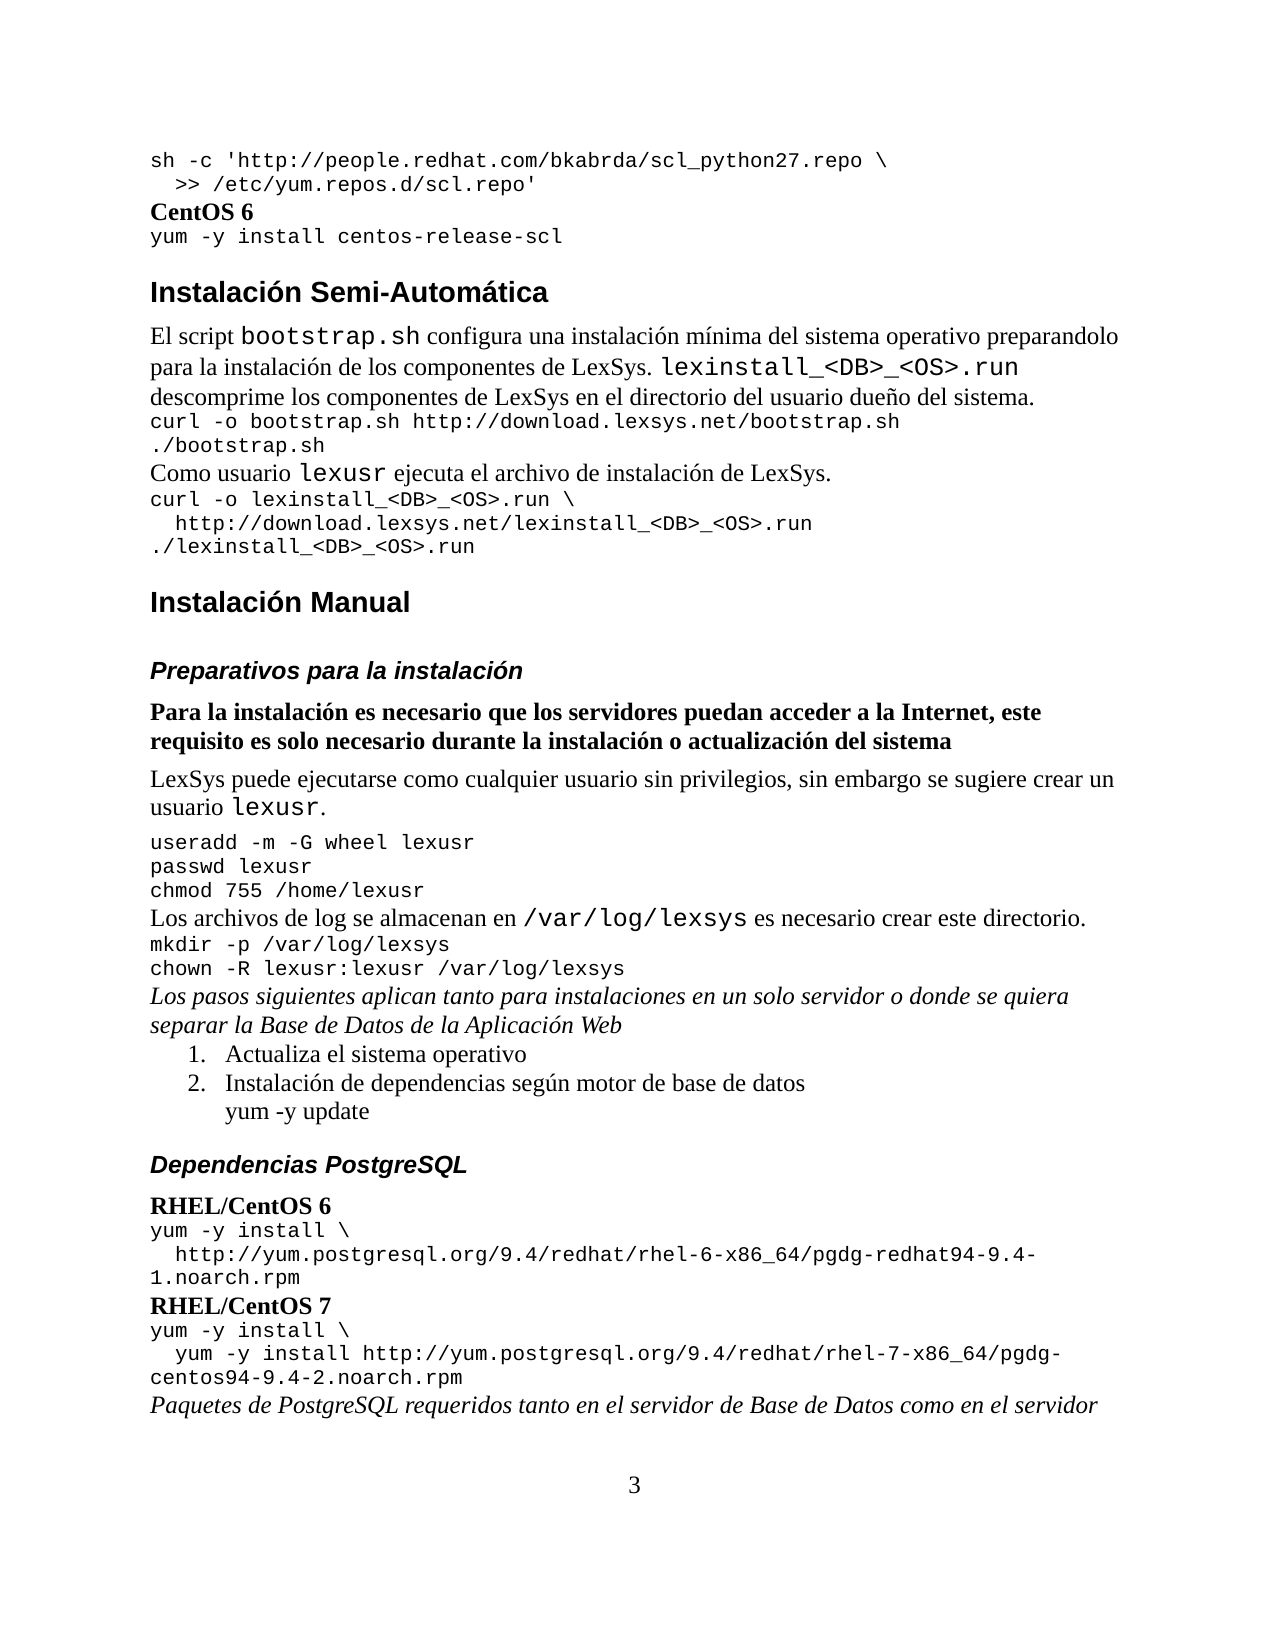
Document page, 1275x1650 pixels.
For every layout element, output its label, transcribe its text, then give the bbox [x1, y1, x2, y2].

text useradd -m -G wheel lexusr [150, 832, 1125, 856]
text yum -y install \ [150, 1319, 1125, 1343]
text LexSys puede ejecutarse como cualquier usuario sin privilegios, sin embargo se sugiere crear un usuario lexusr. [150, 764, 1125, 823]
text Paquetes de PostgreSQL requeridos tanto en el servidor de Base de Datos como en el servidor [150, 1391, 1125, 1419]
text http://yum.postgresql.org/9.4/redhat/rhel-6-x86_64/pgdg-redhat94-9.4-1.noarch.rpm [150, 1243, 1125, 1291]
text yum -y install http://yum.postgresql.org/9.4/redhat/rhel-7-x86_64/pgdg-centos94-9.4-2.noarch.rpm [150, 1343, 1125, 1391]
text yum -y install centos-release-scl [150, 226, 1125, 250]
text passwd lexusr [150, 856, 1125, 879]
list yum -y update [187, 1096, 1125, 1125]
text curl -o bootstrap.sh http://download.lexsys.net/bootstrap.sh [150, 411, 1125, 435]
text Como usuario lexusr ejecuta el archivo de instalación de LexSys. [150, 458, 1125, 489]
text curl -o lexinstall_<DB>_<OS>.run \ [150, 489, 1125, 513]
subtitle Preparativos para la instalación [150, 656, 1125, 685]
text ./lexinstall_<DB>_<OS>.run [150, 537, 1125, 560]
subtitle Instalación Semi-Automática [150, 275, 1125, 308]
text http://download.lexsys.net/lexinstall_<DB>_<OS>.run [150, 513, 1125, 537]
list Instalación de dependencias según motor de base de datos [187, 1068, 1125, 1096]
text yum -y install \ [150, 1220, 1125, 1243]
text RHEL/CentOS 6 [150, 1191, 1125, 1220]
list Actualiza el sistema operativo [187, 1039, 1125, 1068]
subtitle Instalación Manual [150, 585, 1125, 619]
text Los pasos siguientes aplican tanto para instalaciones en un solo servidor o donde se quiera separar la Base de Datos de la Aplicación Web [150, 981, 1125, 1039]
text >> /etc/yum.repos.d/scl.repo' [150, 174, 1125, 197]
text Para la instalación es necesario que los servidores puedan acceder a la Internet, este requisito es solo necesario durante la instalación o actualización del sistema [150, 697, 1125, 755]
subtitle Dependencias PostgreSQL [150, 1150, 1125, 1179]
text chown -R lexusr:lexusr /var/log/lexsys [150, 958, 1125, 981]
text RHEL/CentOS 7 [150, 1291, 1125, 1319]
text El script bootstrap.sh configura una instalación mínima del sistema operativo preparandolo para la instalación de los componentes de LexSys. lexinstall_<DB>_<OS>.run descomprime los componentes de LexSys en el directorio del usuario dueño del sistema. [150, 321, 1125, 411]
text Los archivos de log se almacenan en /var/log/lexsys es necesario crear este directorio. [150, 903, 1125, 934]
text ./bootstrap.sh [150, 435, 1125, 458]
text CentOS 6 [150, 197, 1125, 226]
text sh -c 'http://people.redhat.com/bkabrda/scl_python27.repo \ [150, 150, 1125, 174]
text mkdir -p /var/log/lexsys [150, 934, 1125, 958]
text chmod 755 /home/lexusr [150, 879, 1125, 903]
